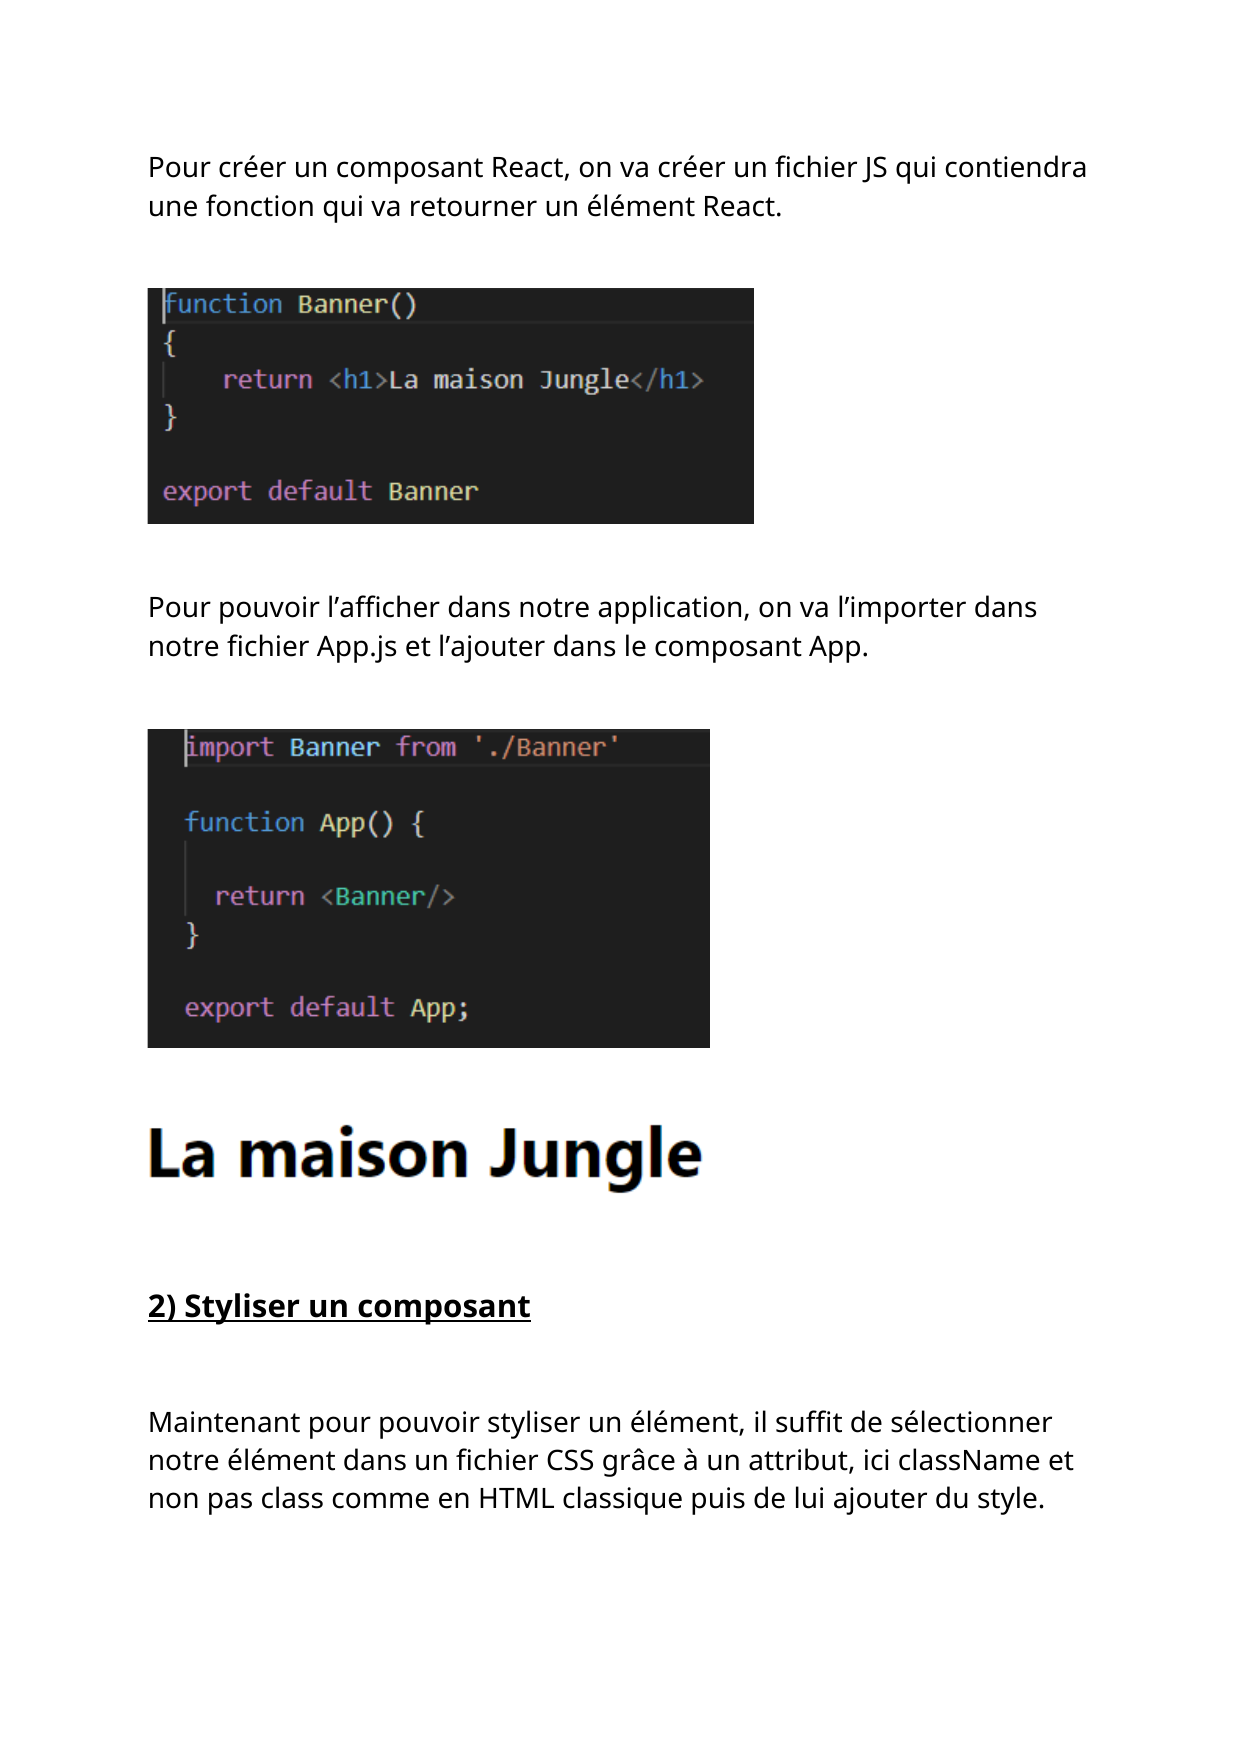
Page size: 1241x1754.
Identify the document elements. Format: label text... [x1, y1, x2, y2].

text Pour pouvoir l’afficher dans notre application, on va l’importer dans notre fichier App.js et l’ajouter dans le composant App. [148, 588, 1093, 664]
text Pour créer un composant React, on va créer un fichier JS qui contiendra une fonction qui va retourner un élément React. [148, 148, 1093, 224]
text 2) Styliser un composant [148, 1284, 1093, 1326]
text Maintenant pour pouvoir styliser un élément, il suffit de sélectionner notre élément dans un fichier CSS grâce à un attribut, ici className et non pas class comme en HTML classique puis de lui ajouter du style. [148, 1402, 1093, 1517]
